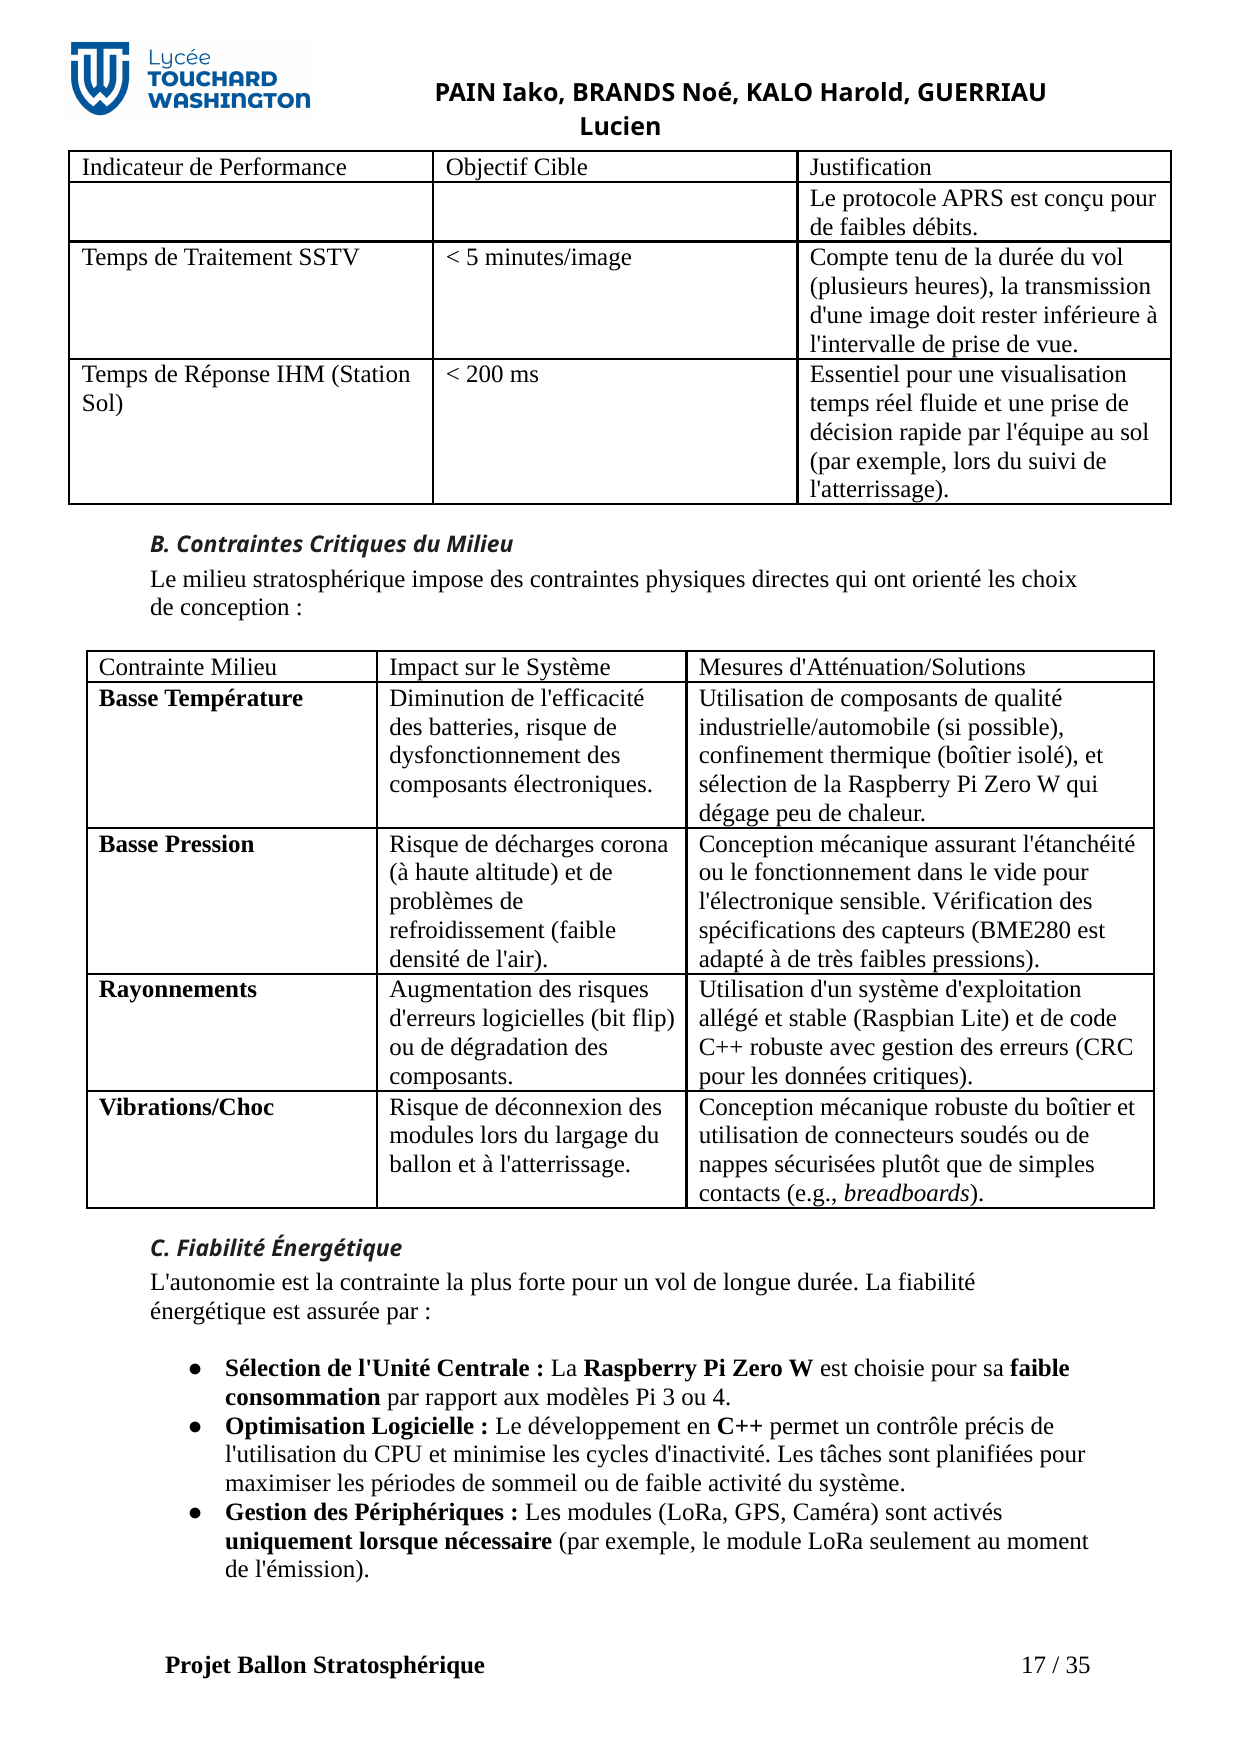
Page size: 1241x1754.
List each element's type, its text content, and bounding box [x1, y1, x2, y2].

table_cell Risque de déconnexion des modules lors du largage du ballon et à l'atterrissage. [378, 1092, 685, 1207]
table_cell Risque de décharges corona (à haute altitude) et de problèmes de refroidissement (faible densité de l'air). [378, 829, 685, 972]
table_cell Basse Température [88, 683, 376, 827]
table_cell Temps de Réponse IHM (Station Sol) [70, 360, 432, 503]
table_cell Basse Pression [88, 829, 376, 972]
table_cell Rayonnements [88, 975, 376, 1089]
table_header Indicateur de Performance [70, 152, 432, 181]
table_cell Conception mécanique robuste du boîtier et utilisation de connecteurs soudés ou de nappes sécurisées plutôt que de simples contacts (e.g., breadboards). [688, 1092, 1153, 1207]
table_cell Le protocole APRS est conçu pour de faibles débits. [799, 183, 1170, 240]
table_cell [434, 183, 796, 240]
list Optimisation Logicielle : Le développement en C++ permet un contrôle précis de l'utilisation du CPU et minimise les cycles d'inactivité. Les tâches sont planifiées pour maximiser les périodes de sommeil ou de faible activité du système. [187, 1411, 1090, 1497]
subtitle C. Fiabilité Énergétique [150, 1232, 1090, 1263]
table_header Impact sur le Système [378, 652, 685, 681]
table_cell Diminution de l'efficacité des batteries, risque de dysfonctionnement des composants électroniques. [378, 683, 685, 827]
table_cell Utilisation de composants de qualité industrielle/automobile (si possible), confinement thermique (boîtier isolé), et sélection de la Raspberry Pi Zero W qui dégage peu de chaleur. [688, 683, 1153, 827]
table_cell [70, 183, 432, 240]
table_header Contrainte Milieu [88, 652, 376, 681]
table_cell < 200 ms [434, 360, 796, 503]
list Sélection de l'Unité Centrale : La Raspberry Pi Zero W est choisie pour sa faible consommation par rapport aux modèles Pi 3 ou 4. [187, 1353, 1090, 1411]
text Le milieu stratosphérique impose des contraintes physiques directes qui ont orienté les choix de conception : [150, 564, 1090, 621]
table_cell Utilisation d'un système d'exploitation allégé et stable (Raspbian Lite) et de code C++ robuste avec gestion des erreurs (CRC pour les données critiques). [688, 975, 1153, 1089]
table_cell Augmentation des risques d'erreurs logicielles (bit flip) ou de dégradation des composants. [378, 975, 685, 1089]
table_header Justification [799, 152, 1170, 181]
table_cell Conception mécanique assurant l'étanchéité ou le fonctionnement dans le vide pour l'électronique sensible. Vérification des spécifications des capteurs (BME280 est adapté à de très faibles pressions). [688, 829, 1153, 972]
picture [59, 37, 318, 126]
text L'autonomie est la contrainte la plus forte pour un vol de longue durée. La fiabilité énergétique est assurée par : [150, 1267, 1090, 1324]
subtitle B. Contraintes Critiques du Milieu [150, 528, 1090, 559]
table_cell Essentiel pour une visualisation temps réel fluide et une prise de décision rapide par l'équipe au sol (par exemple, lors du suivi de l'atterrissage). [799, 360, 1170, 503]
table_cell < 5 minutes/image [434, 243, 796, 357]
table_cell Temps de Traitement SSTV [70, 243, 432, 357]
table_header Mesures d'Atténuation/Solutions [688, 652, 1153, 681]
table_cell Compte tenu de la durée du vol (plusieurs heures), la transmission d'une image doit rester inférieure à l'intervalle de prise de vue. [799, 243, 1170, 357]
table_header Objectif Cible [434, 152, 796, 181]
table_cell Vibrations/Choc [88, 1092, 376, 1207]
list Gestion des Périphériques : Les modules (LoRa, GPS, Caméra) sont activés uniquement lorsque nécessaire (par exemple, le module LoRa seulement au moment de l'émission). [187, 1497, 1090, 1583]
